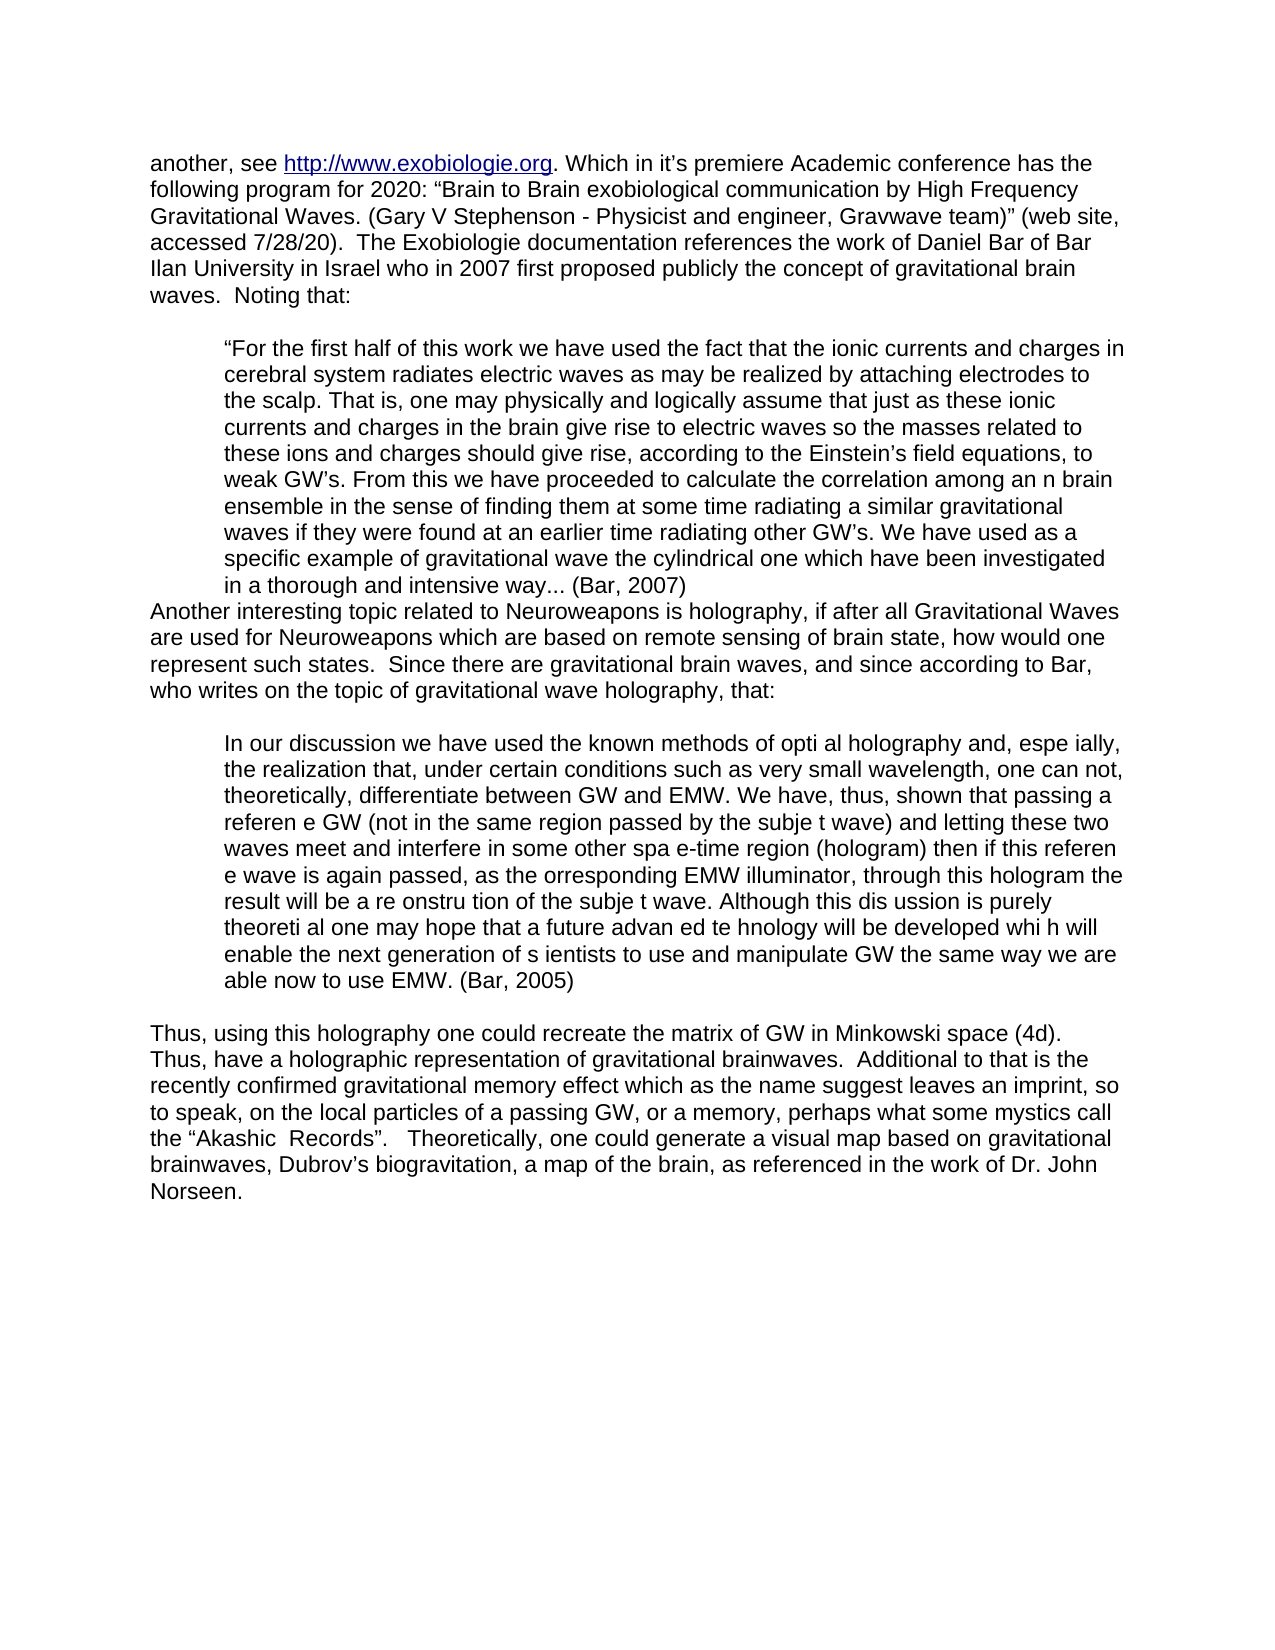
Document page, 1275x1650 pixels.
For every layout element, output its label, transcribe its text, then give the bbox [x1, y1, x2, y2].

text another, see http://www.exobiologie.org. Which in it’s premiere Academic conference has the following program for 2020: “Brain to Brain exobiological communication by High Frequency Gravitational Waves. (Gary V Stephenson - Physicist and engineer, Gravwave team)” (web site, accessed 7/28/20). The Exobiologie documentation references the work of Daniel Bar of Bar Ilan University in Israel who in 2007 first proposed publicly the concept of gravitational brain waves. Noting that: [150, 150, 1125, 308]
text Another interesting topic related to Neuroweapons is holography, if after all Gravitational Waves are used for Neuroweapons which are based on remote sensing of brain state, how would one represent such states. Since there are gravitational brain waves, and since according to Bar, who writes on the topic of gravitational wave holography, that: [150, 598, 1125, 703]
text Thus, using this holography one could recreate the matrix of GW in Minkowski space (4d). Thus, have a holographic representation of gravitational brainwaves. Additional to that is the recently confirmed gravitational memory effect which as the name suggest leaves an imprint, so to speak, on the local particles of a passing GW, or a memory, perhaps what some mystics call the “Akashic Records”. Theoretically, one could generate a visual map based on gravitational brainwaves, Dubrov’s biogravitation, a map of the brain, as referenced in the work of Dr. John Norseen. [150, 1020, 1125, 1204]
text “For the first half of this work we have used the fact that the ionic currents and charges in cerebral system radiates electric waves as may be realized by attaching electrodes to the scalp. That is, one may physically and logically assume that just as these ionic currents and charges in the brain give rise to electric waves so the masses related to these ions and charges should give rise, according to the Einstein’s field equations, to weak GW’s. From this we have proceeded to calculate the correlation among an n brain ensemble in the sense of finding them at some time radiating a similar gravitational waves if they were found at an earlier time radiating other GW’s. We have used as a specific example of gravitational wave the cylindrical one which have been investigated in a thorough and intensive way... (Bar, 2007) [224, 334, 1125, 598]
text In our discussion we have used the known methods of opti al holography and, espe ially, the realization that, under certain conditions such as very small wavelength, one can not, theoretically, differentiate between GW and EMW. We have, thus, shown that passing a referen e GW (not in the same region passed by the subje t wave) and letting these two waves meet and interfere in some other spa e-time region (hologram) then if this referen e wave is again passed, as the orresponding EMW illuminator, through this hologram the result will be a re onstru tion of the subje t wave. Although this dis ussion is purely theoreti al one may hope that a future advan ed te hnology will be developed whi h will enable the next generation of s ientists to use and manipulate GW the same way we are able now to use EMW. (Bar, 2005) [224, 730, 1125, 993]
